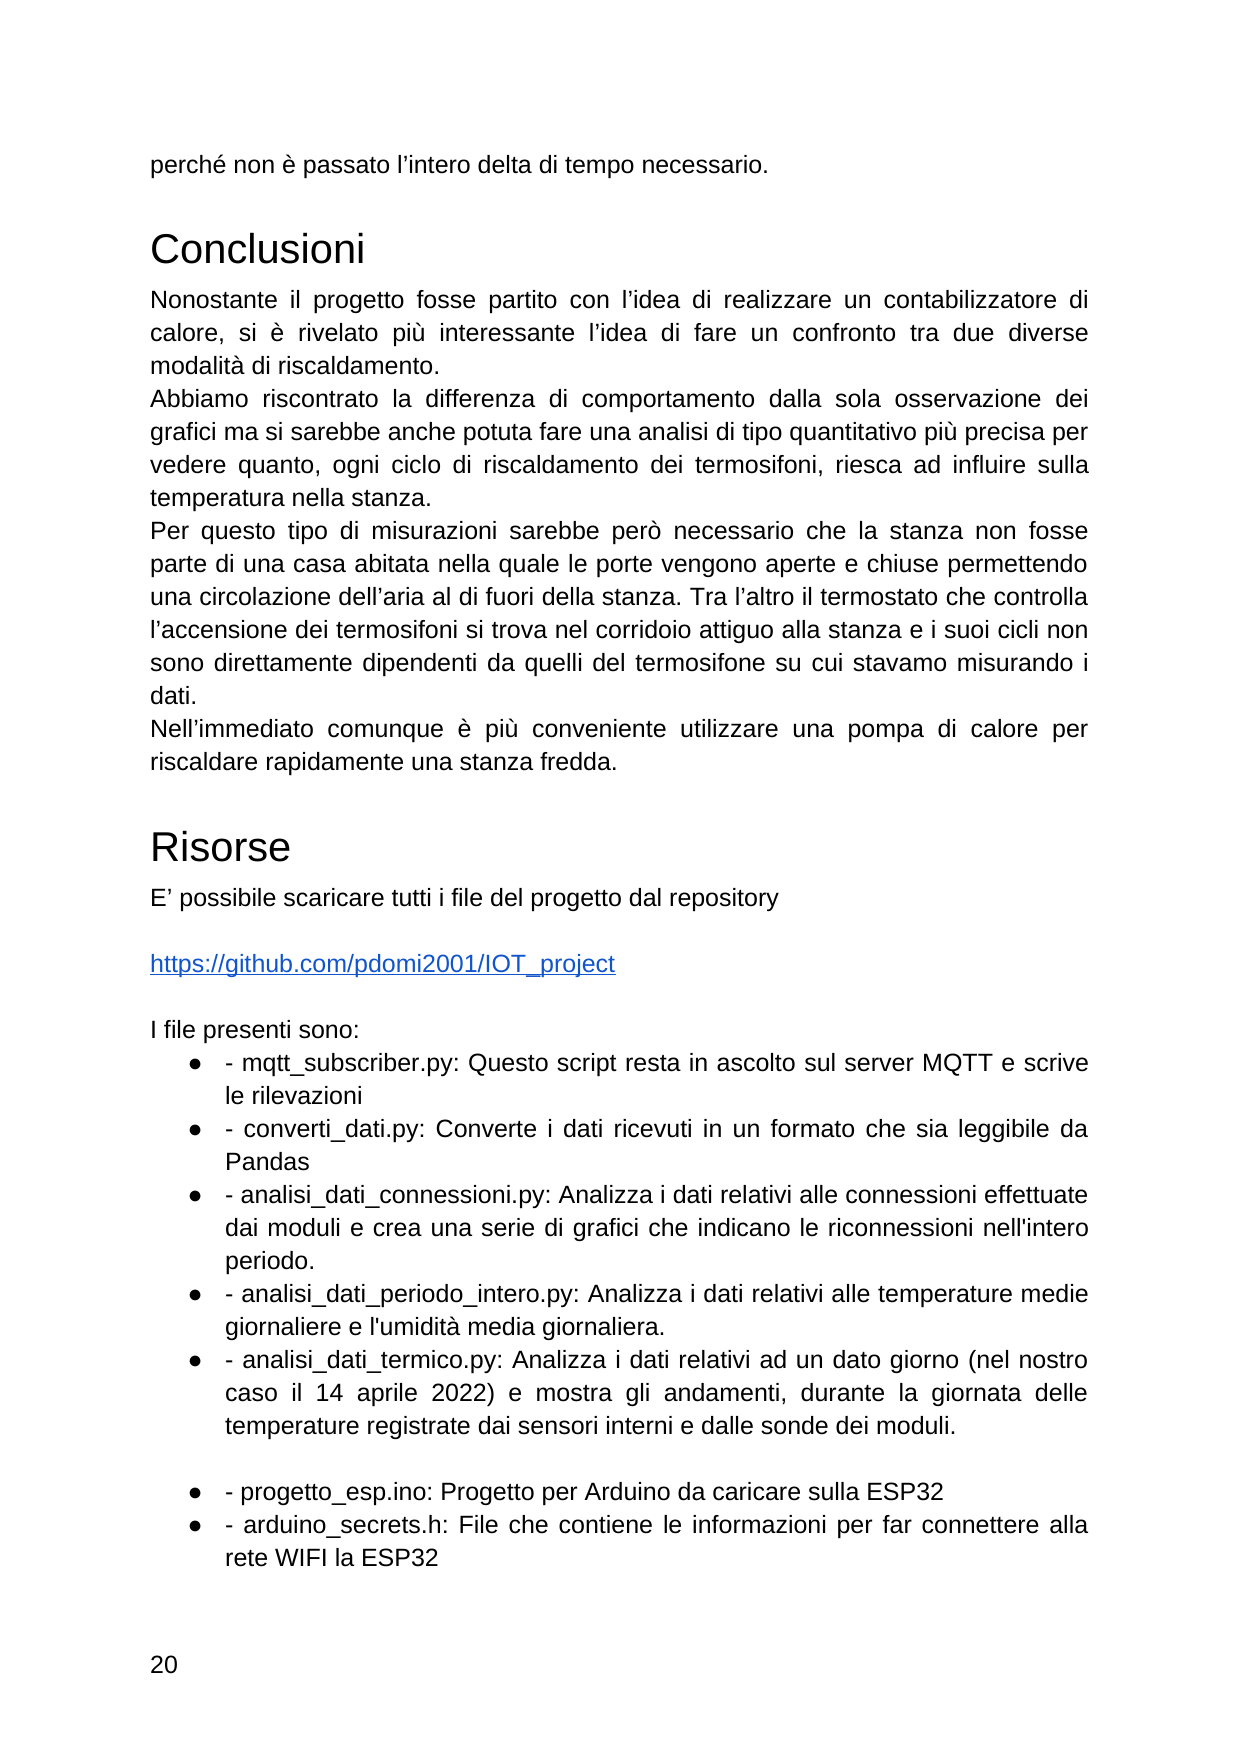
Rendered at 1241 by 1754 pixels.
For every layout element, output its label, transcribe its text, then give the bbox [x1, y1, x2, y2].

text E’ possibile scaricare tutti i file del progetto dal repository [150, 882, 1090, 911]
list - analisi_dati_periodo_intero.py: Analizza i dati relativi alle temperature medie giornaliere e l'umidità media giornaliera. [187, 1279, 1090, 1341]
text Nell’immediato comunque è più conveniente utilizzare una pompa di calore per riscaldare rapidamente una stanza fredda. [150, 714, 1090, 776]
list - arduino_secrets.h: File che contiene le informazioni per far connettere alla rete WIFI la ESP32 [187, 1510, 1090, 1572]
text https://github.com/pdomi2001/IOT_project [150, 948, 1090, 977]
list - analisi_dati_termico.py: Analizza i dati relativi ad un dato giorno (nel nostro caso il 14 aprile 2022) e mostra gli andamenti, durante la giornata delle temperature registrate dai sensori interni e dalle sonde dei moduli. [187, 1345, 1090, 1439]
list - progetto_esp.ino: Progetto per Arduino da caricare sulla ESP32 [187, 1477, 1090, 1506]
list - analisi_dati_connessioni.py: Analizza i dati relativi alle connessioni effettuate dai moduli e crea una serie di grafici che indicano le riconnessioni nell'intero periodo. [187, 1180, 1090, 1274]
text I file presenti sono: [150, 1014, 1090, 1043]
list - mqtt_subscriber.py: Questo script resta in ascolto sul server MQTT e scrive le rilevazioni [187, 1048, 1090, 1109]
text Per questo tipo di misurazioni sarebbe però necessario che la stanza non fosse parte di una casa abitata nella quale le porte vengono aperte e chiuse permettendo una circolazione dell’aria al di fuori della stanza. Tra l’altro il termostato che controlla l’accensione dei termosifoni si trova nel corridoio attiguo alla stanza e i suoi cicli non sono direttamente dipendenti da quelli del termosifone su cui stavamo misurando i dati. [150, 516, 1090, 710]
text perché non è passato l’intero delta di tempo necessario. [150, 150, 1090, 179]
subtitle Risorse [150, 822, 1090, 870]
list - converti_dati.py: Converte i dati ricevuti in un formato che sia leggibile da Pandas [187, 1114, 1090, 1175]
subtitle Conclusioni [150, 225, 1090, 273]
text Abbiamo riscontrato la differenza di comportamento dalla sola osservazione dei grafici ma si sarebbe anche potuta fare una analisi di tipo quantitativo più precisa per vedere quanto, ogni ciclo di riscaldamento dei termosifoni, riesca ad influire sulla temperatura nella stanza. [150, 384, 1090, 512]
text Nonostante il progetto fosse partito con l’idea di realizzare un contabilizzatore di calore, si è rivelato più interessante l’idea di fare un confronto tra due diverse modalità di riscaldamento. [150, 285, 1090, 380]
